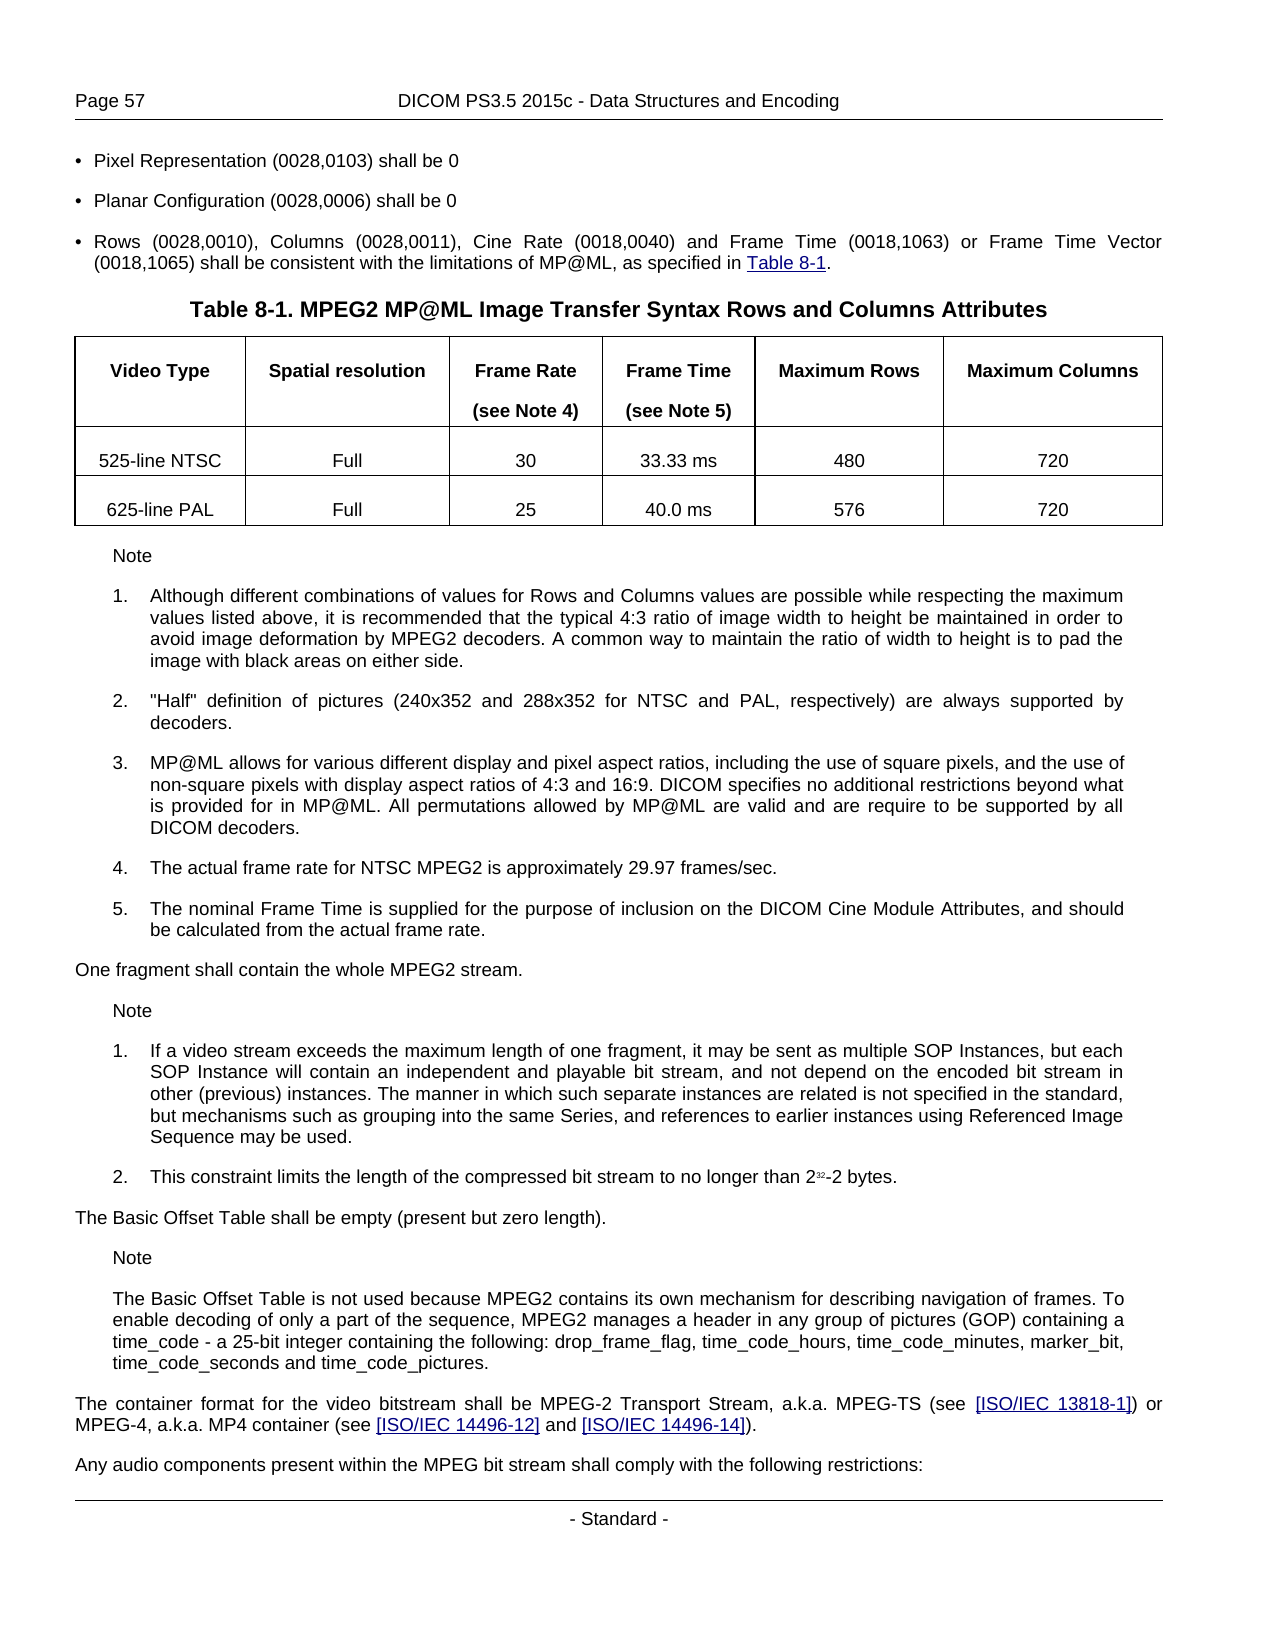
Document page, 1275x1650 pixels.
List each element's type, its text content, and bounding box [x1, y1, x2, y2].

text One fragment shall contain the whole MPEG2 stream. [75, 959, 1162, 981]
list The nominal Frame Time is supplied for the purpose of inclusion on the DICOM Cine Module Attributes, and should be calculated from the actual frame rate. [112, 897, 1125, 940]
text The Basic Offset Table is not used because MPEG2 contains its own mechanism for describing navigation of frames. To enable decoding of only a part of the sequence, MPEG2 manages a header in any group of pictures (GOP) containing a time_code - a 25-bit integer containing the following: drop_frame_flag, time_code_hours, time_code_minutes, marker_bit, time_code_seconds and time_code_pictures. [112, 1287, 1125, 1373]
text The Basic Offset Table shall be empty (present but zero length). [75, 1207, 1162, 1228]
text Note [112, 545, 1125, 566]
table_cell 40.0 ms [603, 476, 754, 525]
table_header Spatial resolution [246, 337, 449, 426]
text The container format for the video bitstream shall be MPEG-2 Transport Stream, a.k.a. MPEG-TS (see [ISO/IEC 13818-1]) or MPEG-4, a.k.a. MP4 container (see [ISO/IEC 14496-12] and [ISO/IEC 14496-14]). [75, 1392, 1162, 1435]
list "Half" definition of pictures (240x352 and 288x352 for NTSC and PAL, respectively) are always supported by decoders. [112, 690, 1125, 733]
table_header Frame Time (see Note 5) [603, 337, 754, 426]
table_cell Full [246, 476, 449, 525]
list Planar Configuration (0028,0006) shall be 0 [75, 190, 1162, 212]
table_cell 30 [450, 427, 602, 475]
text Table 8-1. MPEG2 MP@ML Image Transfer Syntax Rows and Columns Attributes [75, 296, 1162, 322]
list MP@ML allows for various different display and pixel aspect ratios, including the use of square pixels, and the use of non-square pixels with display aspect ratios of 4:3 and 16:9. DICOM specifies no additional restrictions beyond what is provided for in MP@ML. All permutations allowed by MP@ML are valid and are require to be supported by all DICOM decoders. [112, 752, 1125, 838]
list This constraint limits the length of the compressed bit stream to no longer than 232-2 bytes. [112, 1166, 1125, 1188]
table_cell 480 [756, 427, 943, 475]
list Although different combinations of values for Rows and Columns values are possible while respecting the maximum values listed above, it is recommended that the typical 4:3 ratio of image width to height be maintained in order to avoid image deformation by MPEG2 decoders. A common way to maintain the ratio of width to height is to pad the image with black areas on either side. [112, 585, 1125, 671]
table_header Maximum Columns [944, 337, 1162, 426]
table_header Maximum Rows [756, 337, 943, 426]
table_cell 720 [944, 476, 1162, 525]
table_cell 576 [756, 476, 943, 525]
table_cell 33.33 ms [603, 427, 754, 475]
text Note [112, 1247, 1125, 1268]
list Rows (0028,0010), Columns (0028,0011), Cine Rate (0018,0040) and Frame Time (0018,1063) or Frame Time Vector (0018,1065) shall be consistent with the limitations of MP@ML, as specified in Table 8-1. [75, 231, 1162, 274]
table_cell 720 [944, 427, 1162, 475]
text Note [112, 999, 1125, 1021]
table_cell Full [246, 427, 449, 475]
table_header Video Type [76, 337, 245, 426]
table_cell 525-line NTSC [76, 427, 245, 475]
table_header Frame Rate (see Note 4) [450, 337, 602, 426]
list The actual frame rate for NTSC MPEG2 is approximately 29.97 frames/sec. [112, 857, 1125, 878]
list If a video stream exceeds the maximum length of one fragment, it may be sent as multiple SOP Instances, but each SOP Instance will contain an independent and playable bit stream, and not depend on the encoded bit stream in other (previous) instances. The manner in which such separate instances are related is not specified in the standard, but mechanisms such as grouping into the same Series, and references to earlier instances using Referenced Image Sequence may be used. [112, 1040, 1125, 1148]
table_cell 25 [450, 476, 602, 525]
table_cell 625-line PAL [76, 476, 245, 525]
list Pixel Representation (0028,0103) shall be 0 [75, 150, 1162, 172]
text Any audio components present within the MPEG bit stream shall comply with the following restrictions: [75, 1454, 1162, 1476]
